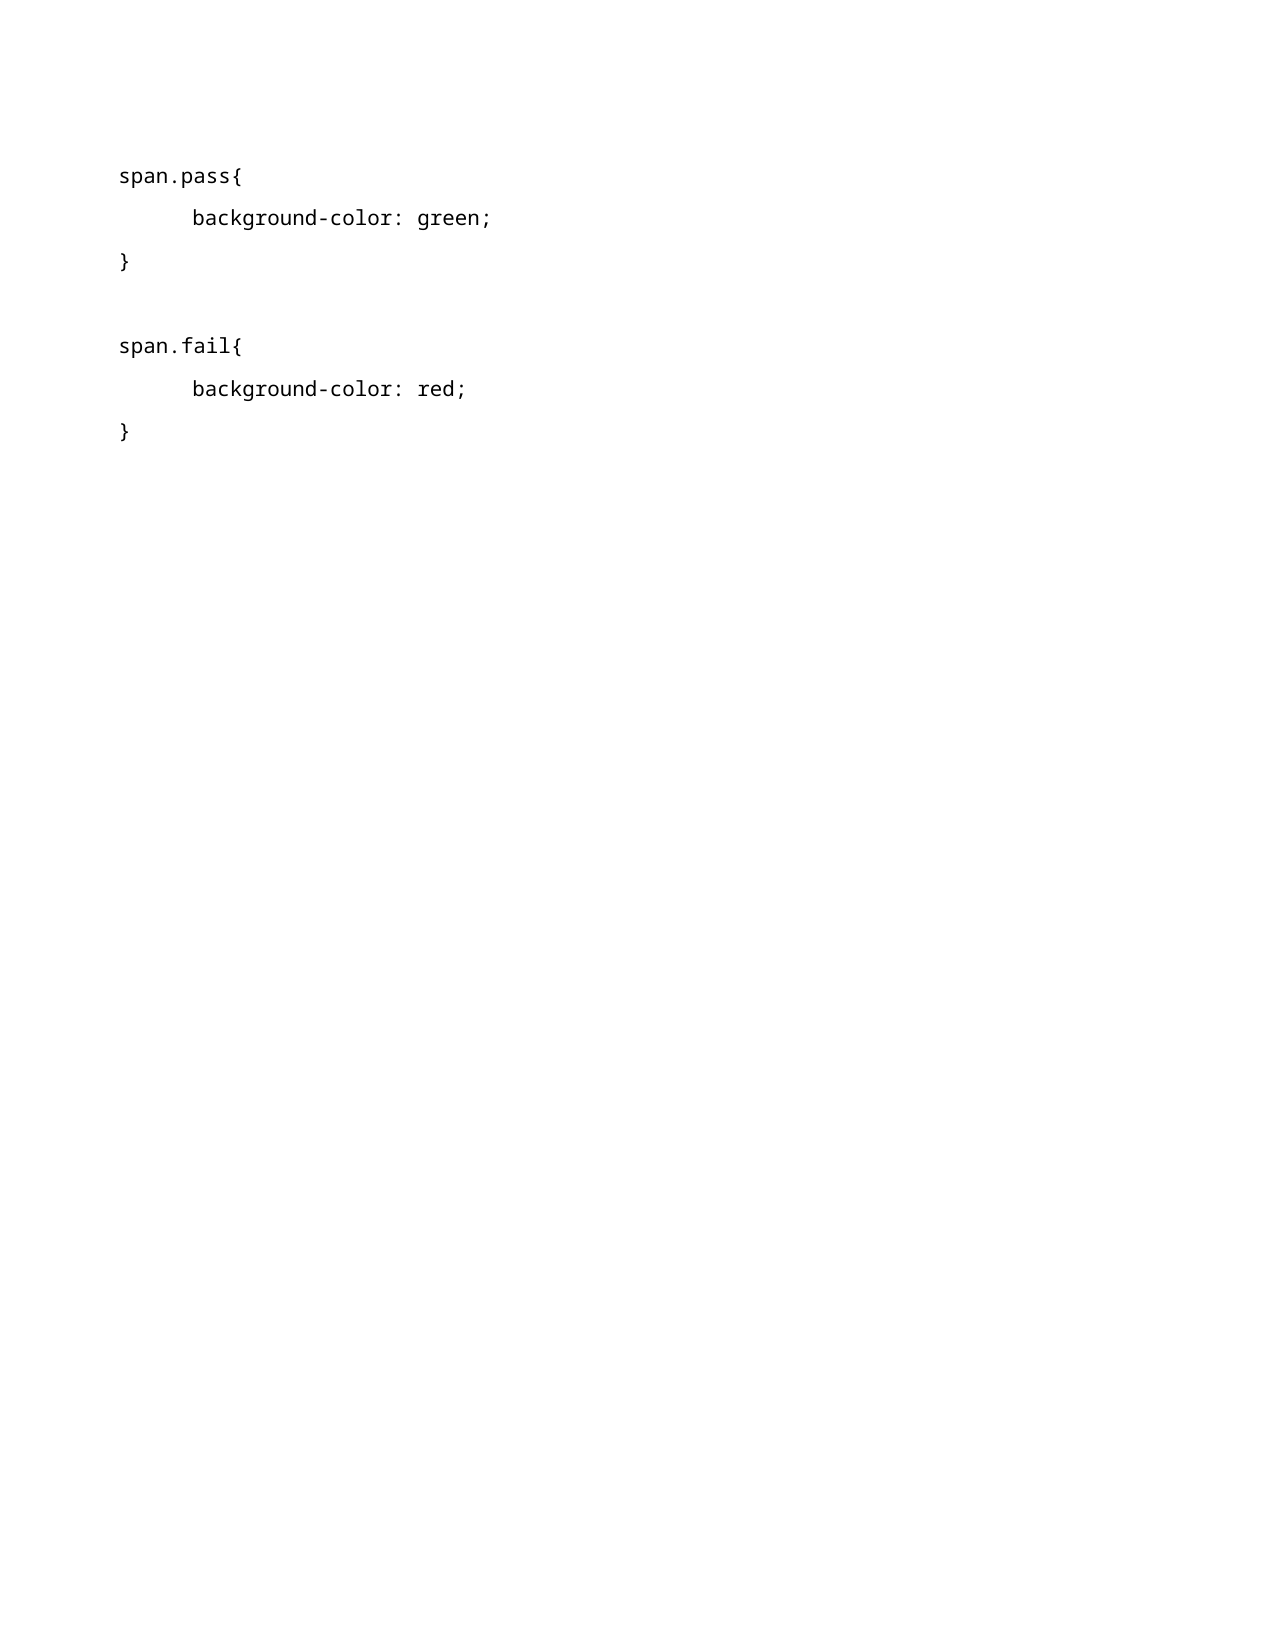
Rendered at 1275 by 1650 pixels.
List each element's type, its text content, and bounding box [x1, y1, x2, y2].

text } [118, 416, 1157, 445]
text span.pass{ [118, 161, 1157, 189]
text background-color: red; [118, 374, 1157, 402]
text background-color: green; [118, 203, 1157, 232]
text } [118, 246, 1157, 274]
text span.fail{ [118, 331, 1157, 359]
